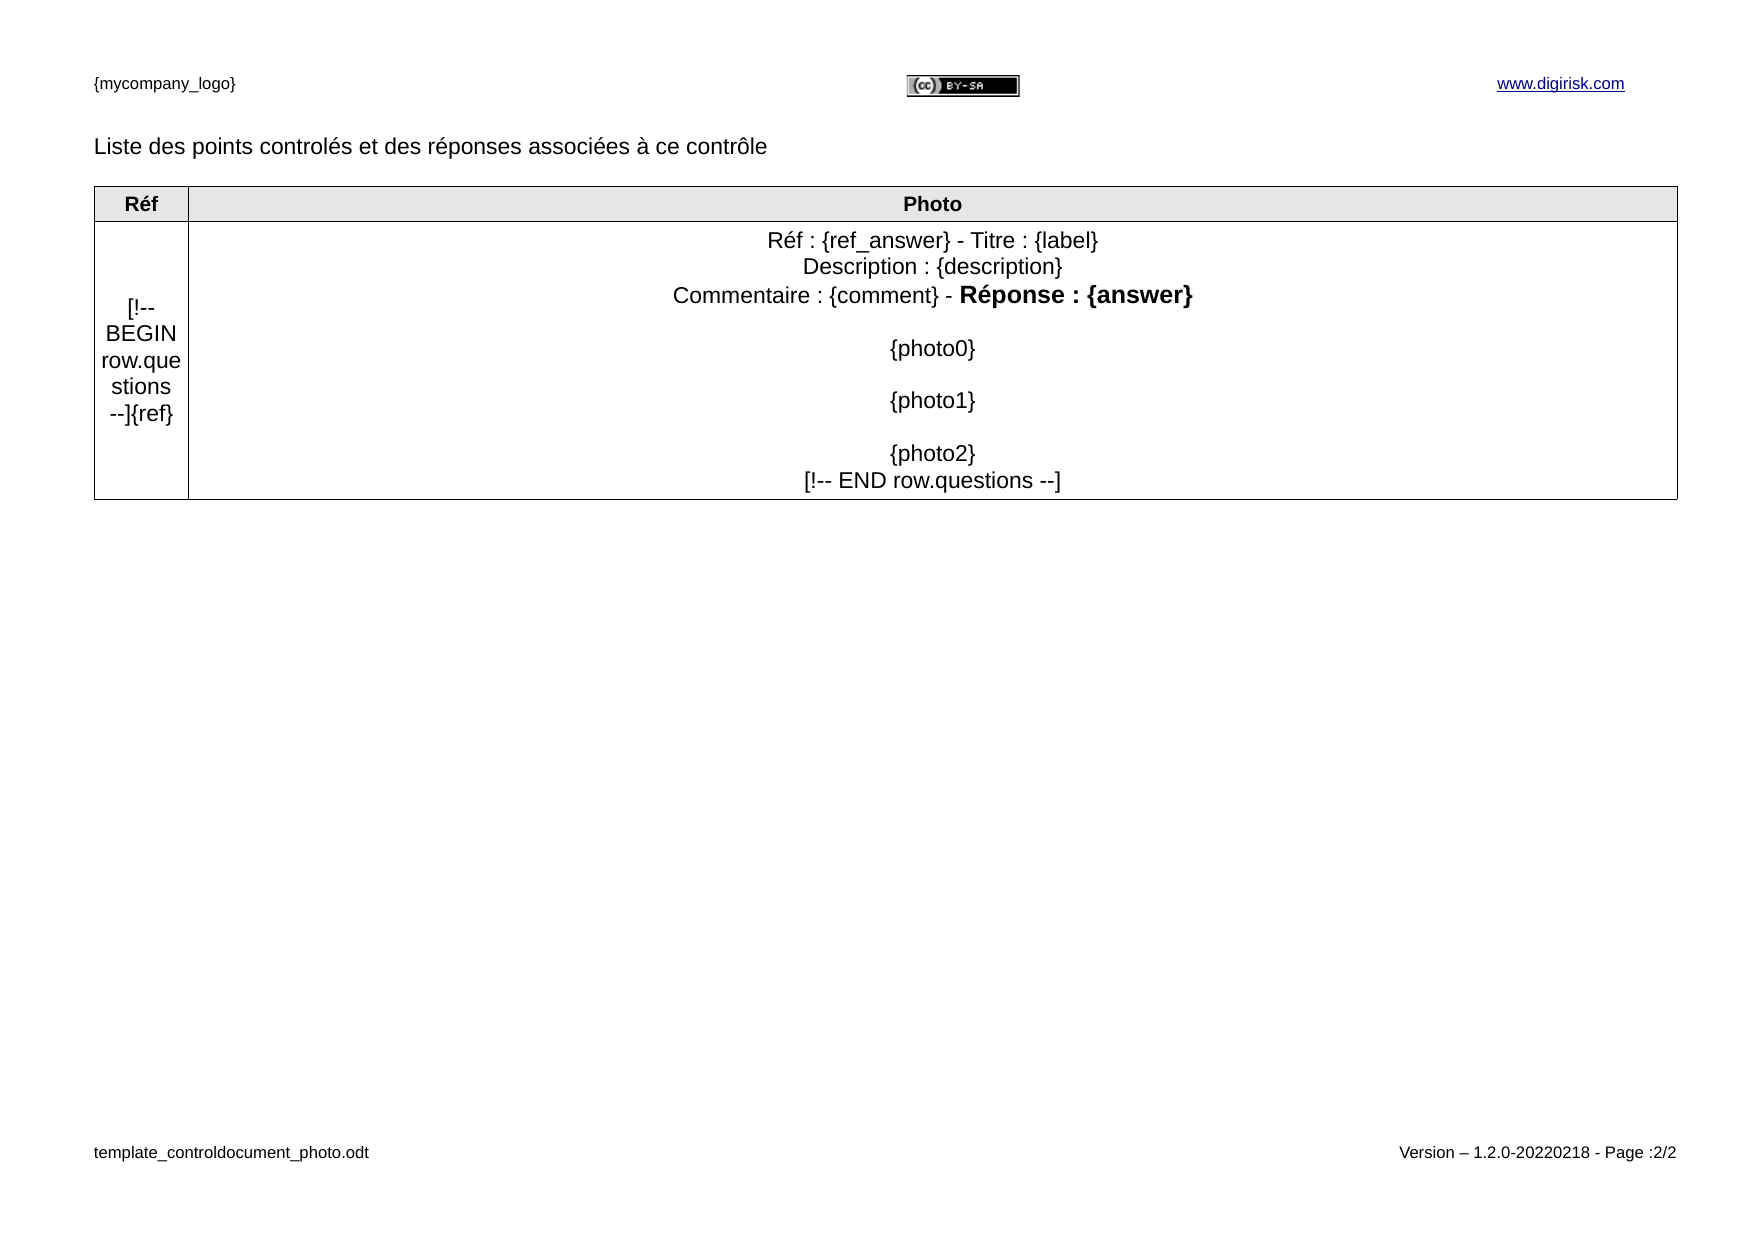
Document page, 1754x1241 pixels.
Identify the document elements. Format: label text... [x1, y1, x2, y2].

table_cell Réf : {ref_answer} - Titre : {label} Description : {description} Commentaire : {comment} - Réponse : {answer} {photo0} {photo1} {photo2} [!-- END row.questions --] [189, 222, 1677, 499]
table_cell [!-- BEGIN row.questions --]{ref} [95, 222, 188, 499]
text Liste des points controlés et des réponses associées à ce contrôle [94, 133, 1676, 159]
table_header Photo [189, 187, 1677, 221]
picture [906, 75, 1020, 97]
table_header Réf [95, 187, 188, 221]
